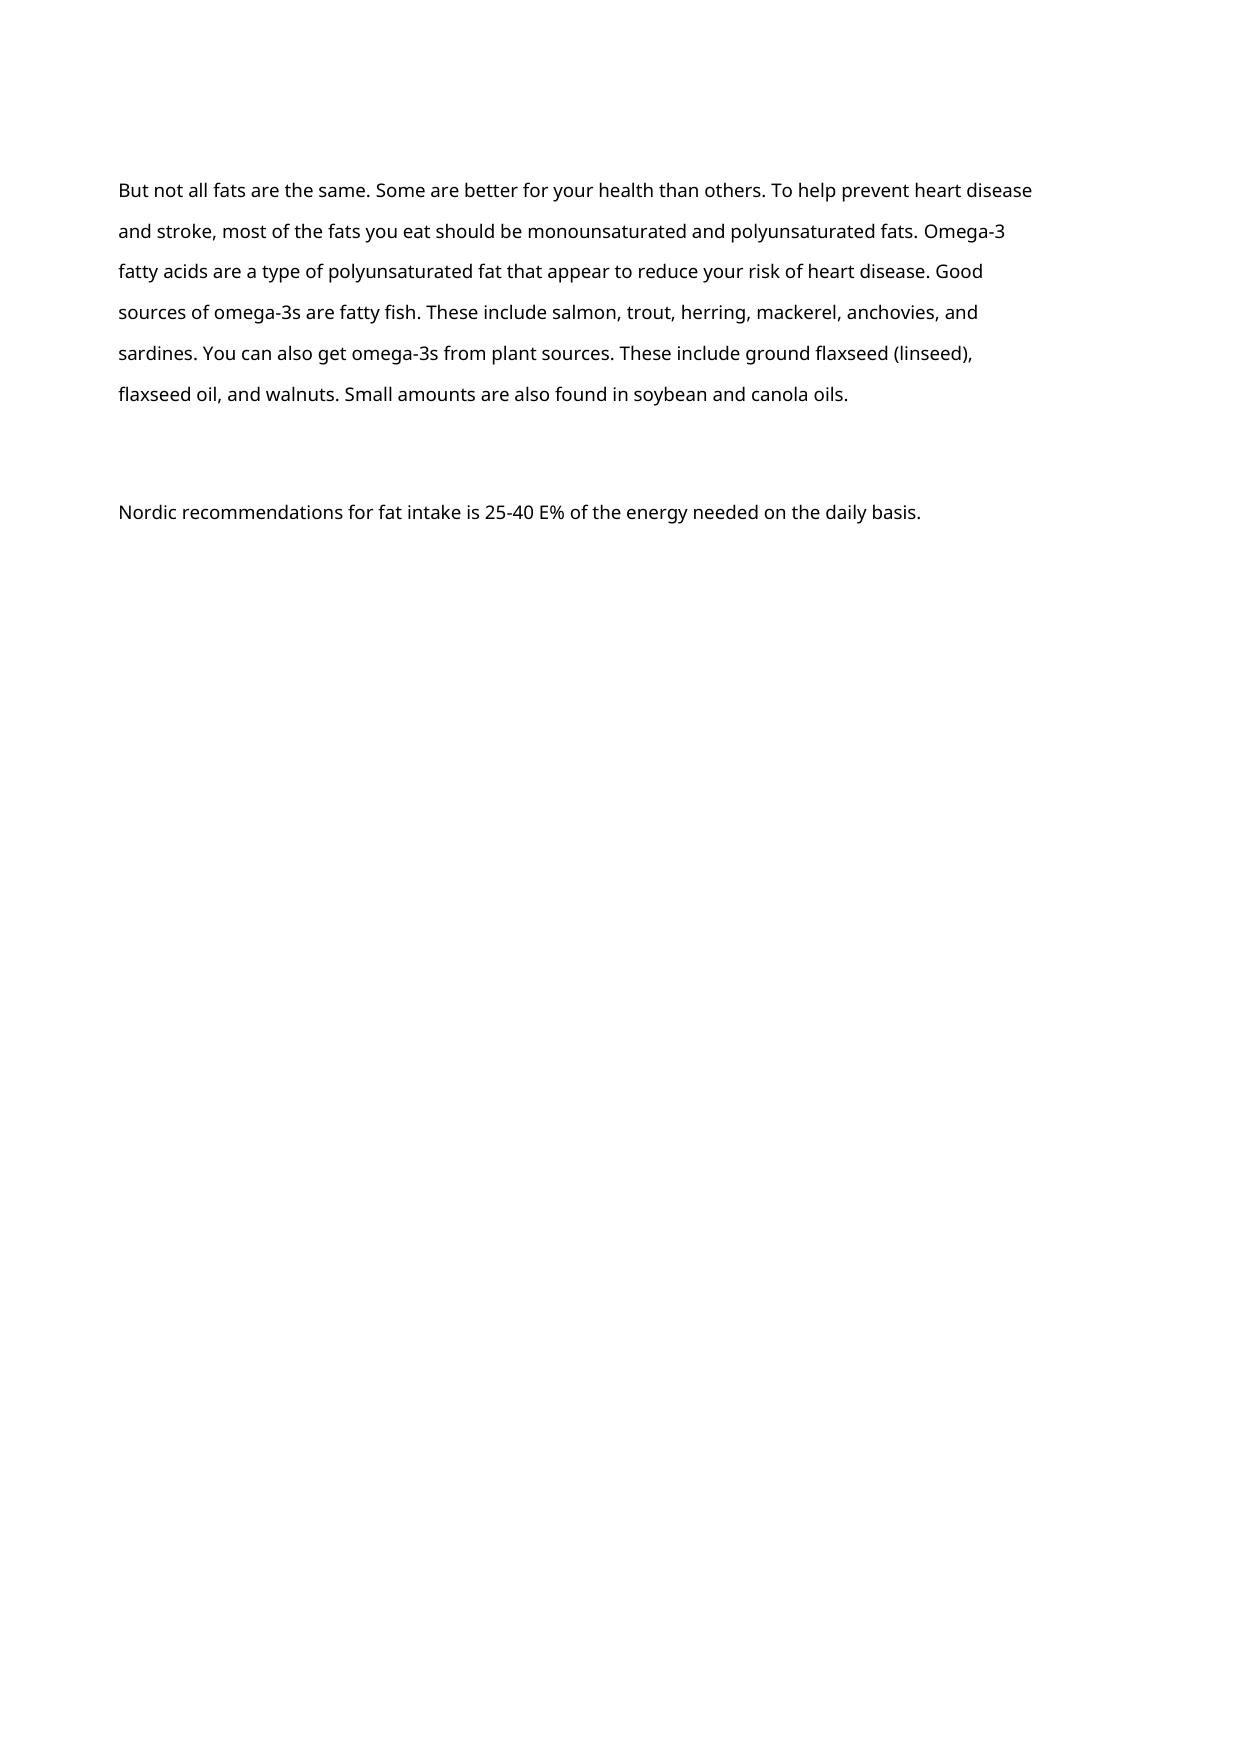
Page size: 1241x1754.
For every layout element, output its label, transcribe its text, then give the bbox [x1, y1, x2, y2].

text But not all fats are the same. Some are better for your health than others. To help prevent heart disease and stroke, most of the fats you eat should be monounsaturated and polyunsaturated fats. Omega-3 fatty acids are a type of polyunsaturated fat that appear to reduce your risk of heart disease. Good sources of omega-3s are fatty fish. These include salmon, trout, herring, mackerel, anchovies, and sardines. You can also get omega-3s from plant sources. These include ground flaxseed (linseed), flaxseed oil, and walnuts. Small amounts are also found in soybean and canola oils. [118, 177, 1044, 407]
text Nordic recommendations for fat intake is 25‑40 E% of the energy needed on the daily basis. [118, 499, 1122, 525]
